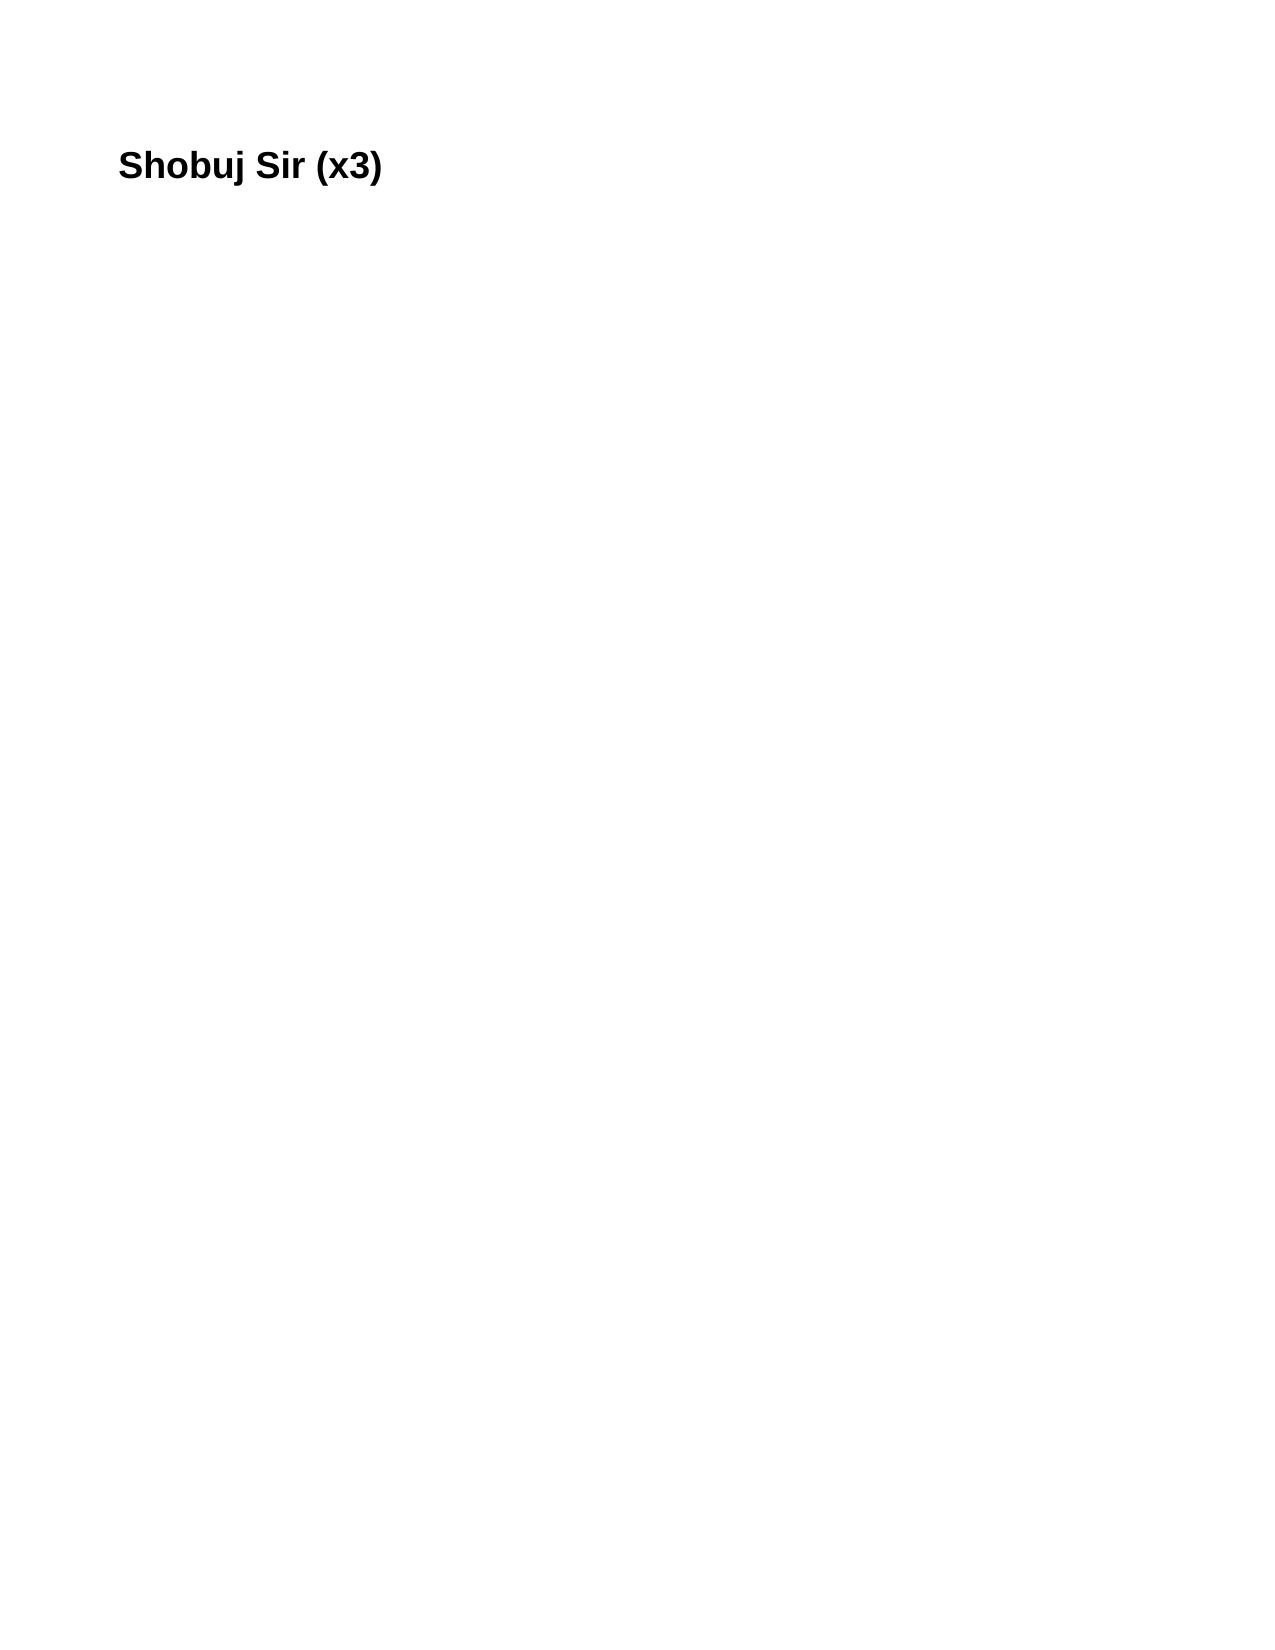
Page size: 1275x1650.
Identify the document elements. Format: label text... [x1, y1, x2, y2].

subtitle Shobuj Sir (x3) [118, 143, 1157, 186]
